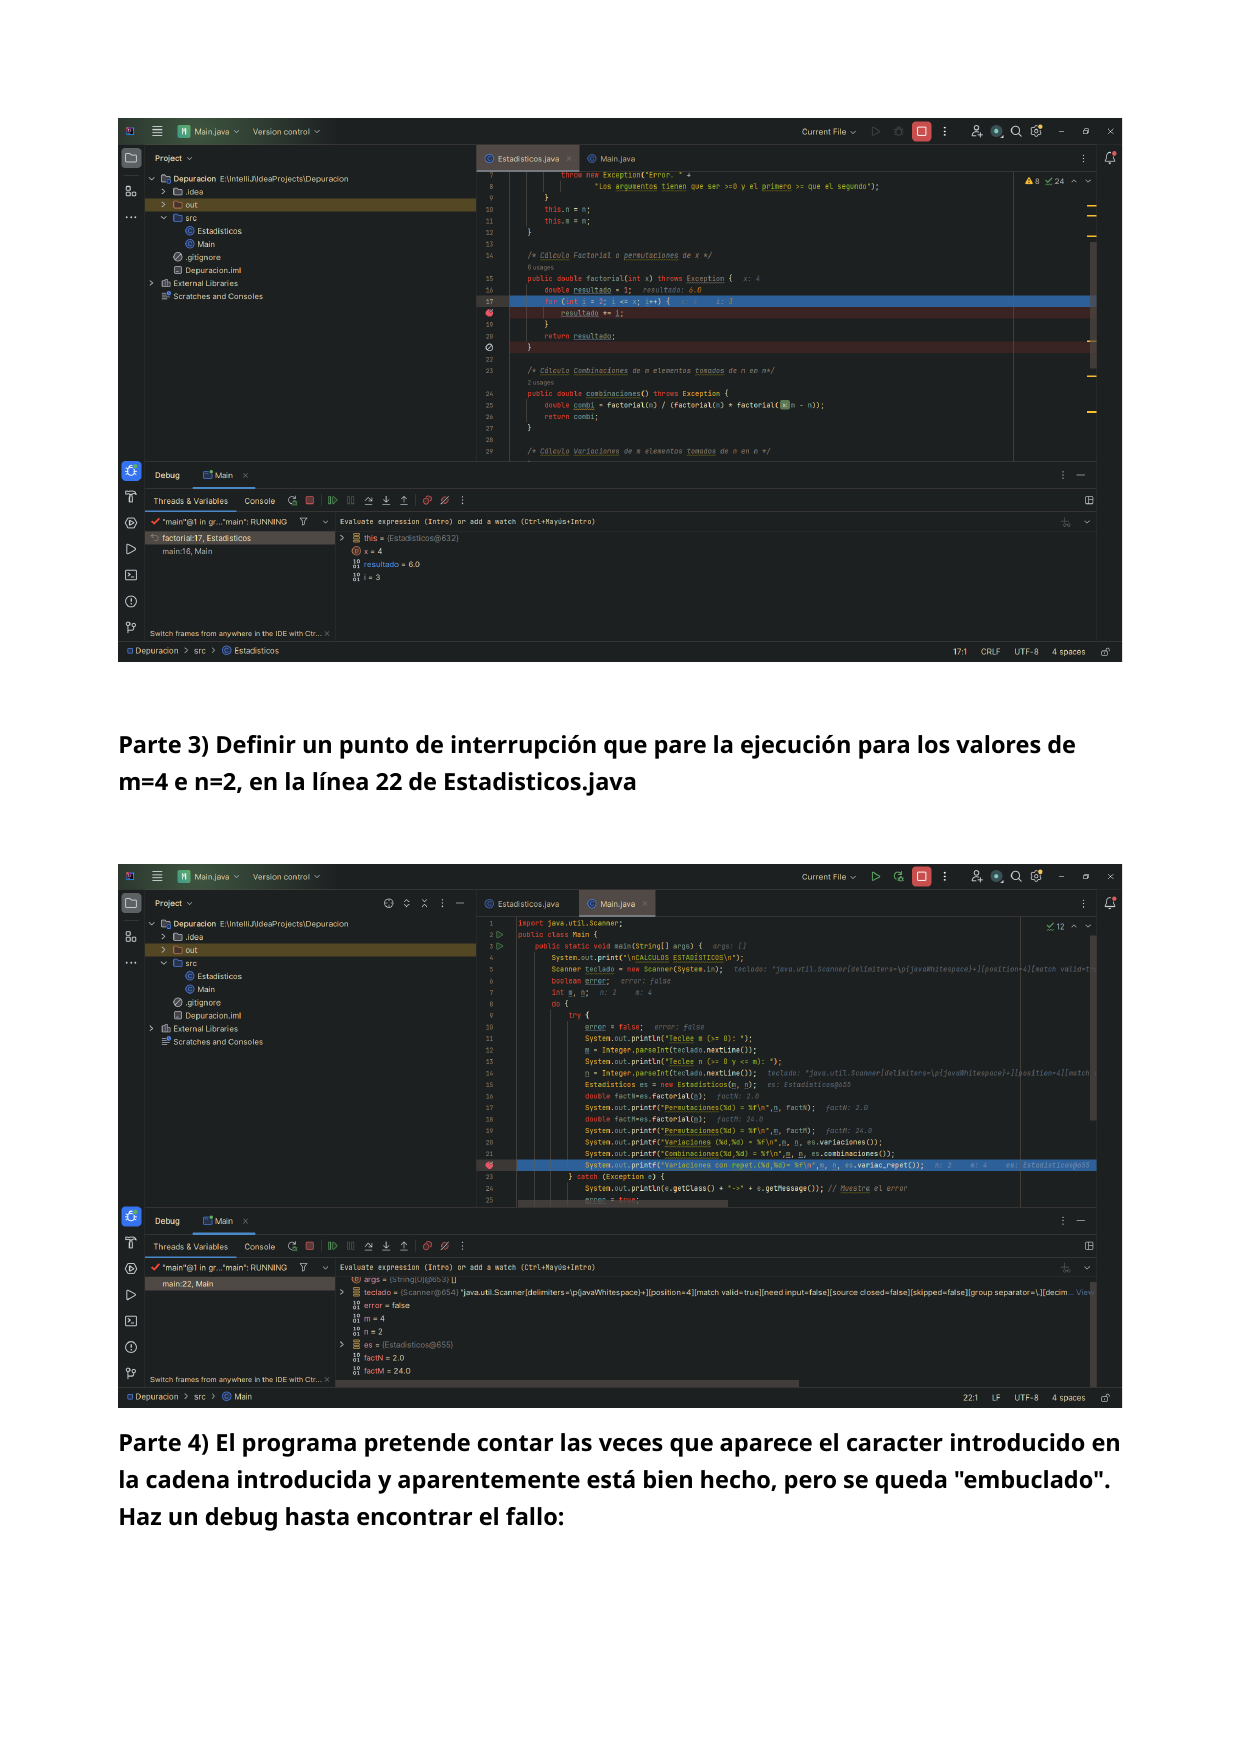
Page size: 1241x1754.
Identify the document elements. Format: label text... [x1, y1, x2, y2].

text Parte 4) El programa pretende contar las veces que aparece el caracter introducido en la cadena introducida y aparentemente está bien hecho, pero se queda "embuclado". Haz un debug hasta encontrar el fallo: [118, 1427, 1122, 1532]
picture [118, 864, 1123, 1408]
picture [118, 118, 1123, 662]
text Parte 3) Definir un punto de interrupción que pare la ejecución para los valores de m=4 e n=2, en la línea 22 de Estadisticos.java [118, 728, 1122, 797]
